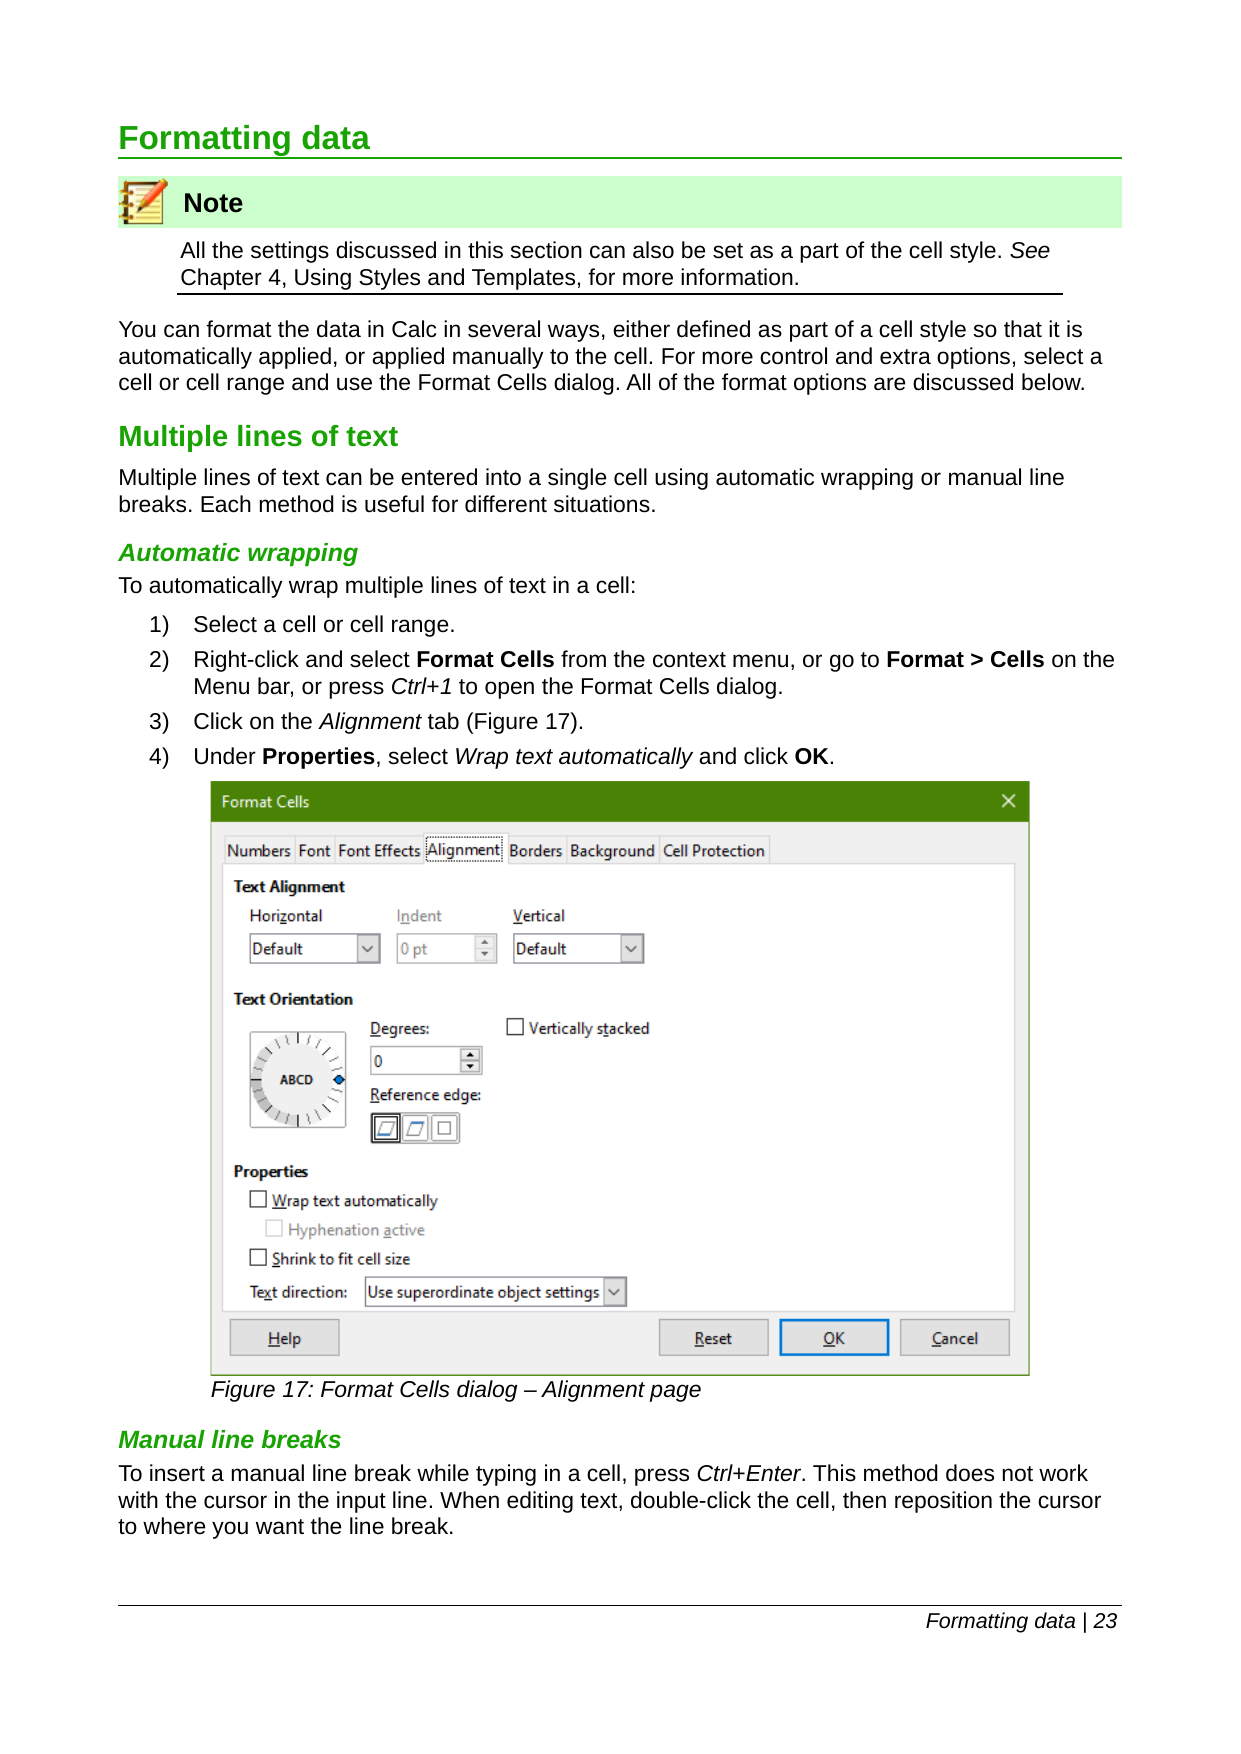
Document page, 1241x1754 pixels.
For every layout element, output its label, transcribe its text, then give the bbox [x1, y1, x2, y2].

text Figure 17: Format Cells dialog – Alignment page [211, 1376, 1030, 1402]
picture [210, 781, 1030, 1376]
text To automatically wrap multiple lines of text in a cell: [118, 572, 1122, 599]
list Under Properties, select Wrap text automatically and click OK. [169, 743, 1122, 769]
list Select a cell or cell range. [169, 611, 1122, 637]
subtitle Note [118, 176, 1122, 228]
subtitle Formatting data [118, 118, 1122, 157]
subtitle Multiple lines of text [118, 419, 1122, 452]
subtitle Automatic wrapping [118, 538, 1122, 566]
list Click on the Alignment tab (Figure 17). [169, 708, 1122, 734]
subtitle Manual line breaks [118, 1426, 1122, 1454]
text You can format the data in Calc in several ways, either defined as part of a cell style so that it is automatically applied, or applied manually to the cell. For more control and extra options, select a cell or cell range and use the Format Cells dialog. All of the format options are discussed below. [118, 316, 1122, 395]
list Right-click and select Format Cells from the context menu, or go to Format > Cells on the Menu bar, or press Ctrl+1 to open the Format Cells dialog. [169, 646, 1122, 699]
picture [119, 177, 170, 228]
text Multiple lines of text can be entered into a single cell using automatic wrapping or manual line breaks. Each method is useful for different situations. [118, 464, 1122, 517]
text All the settings discussed in this section can also be set as a part of the cell style. See Chapter 4, Using Styles and Templates, for more information. [177, 234, 1063, 293]
text To insert a manual line break while typing in a cell, press Ctrl+Enter. This method does not work with the cursor in the input line. When editing text, double-click the cell, then reposition the cursor to where you want the line break. [118, 1460, 1122, 1539]
